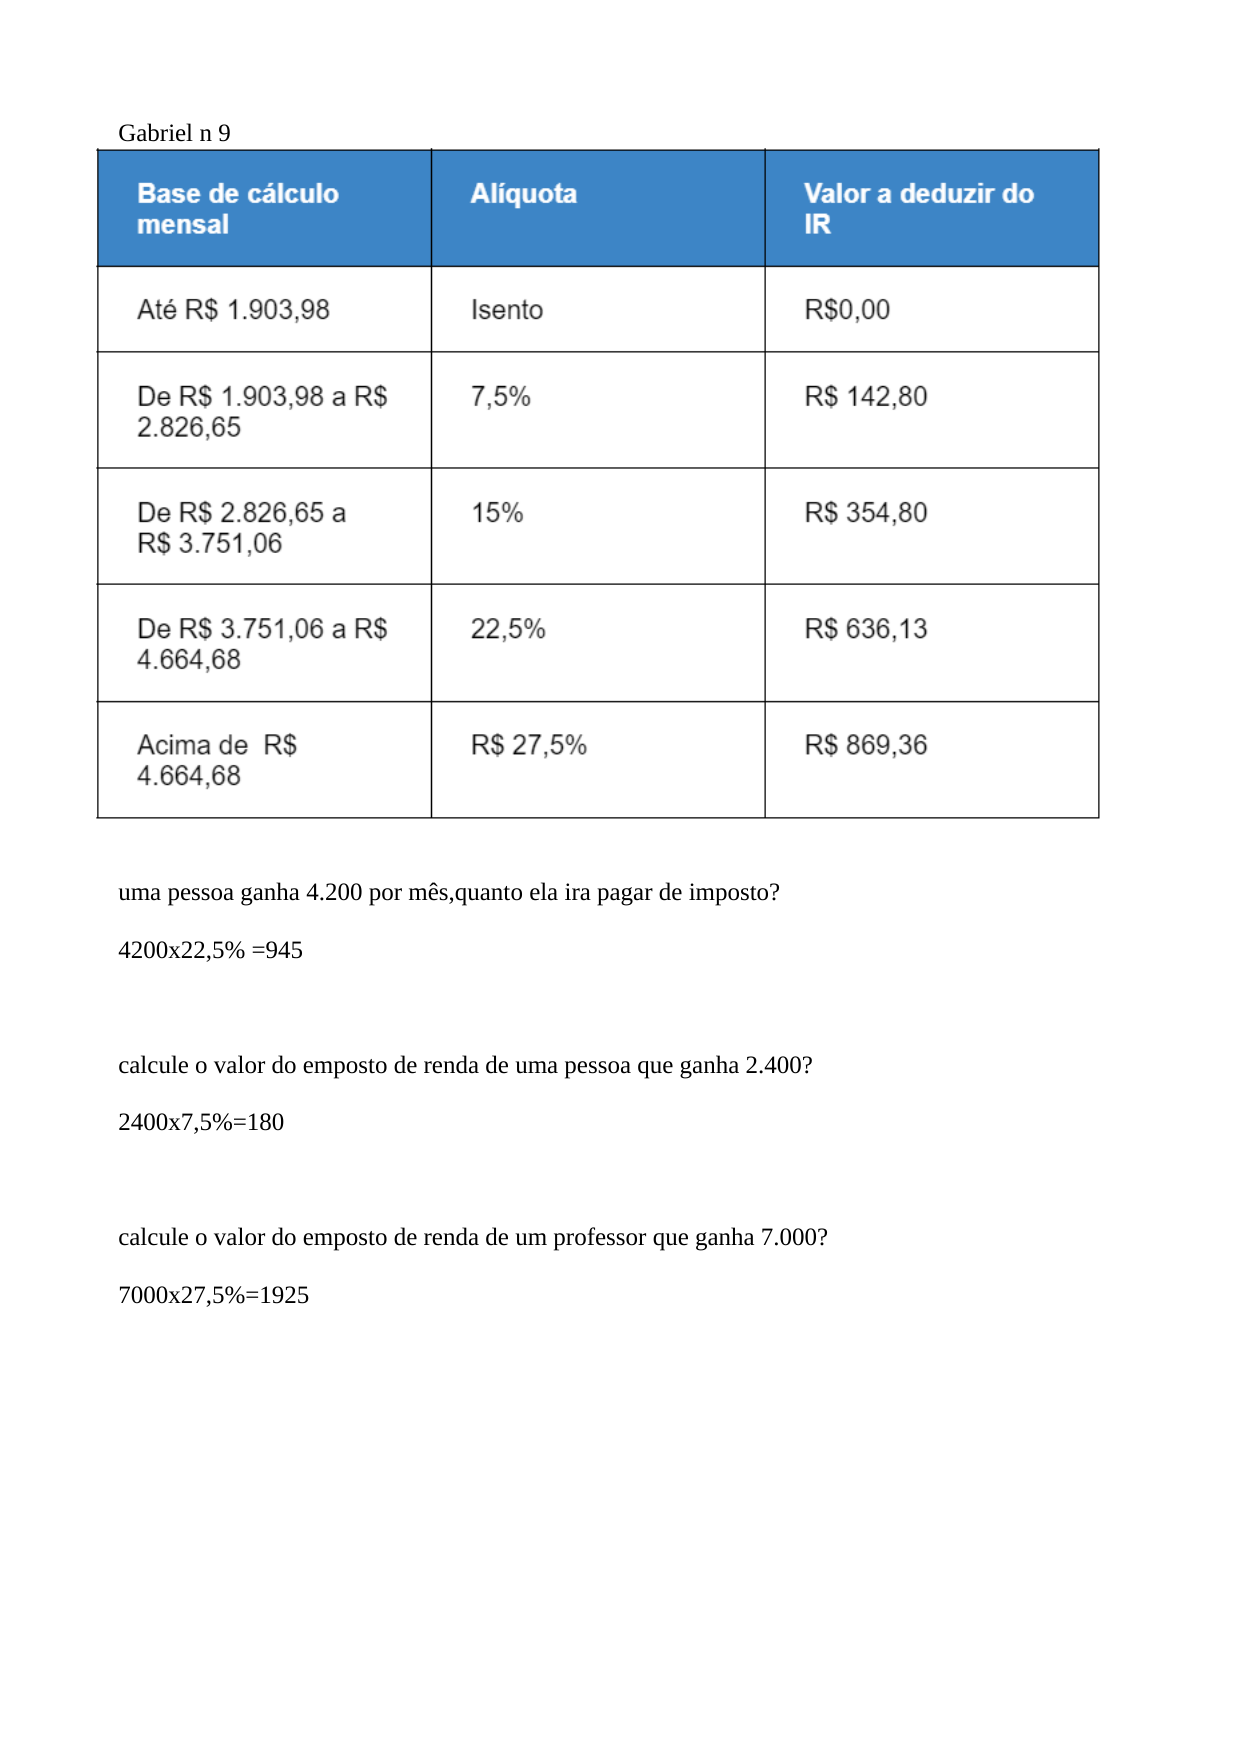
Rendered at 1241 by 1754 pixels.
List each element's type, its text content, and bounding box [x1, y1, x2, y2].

text uma pessoa ganha 4.200 por mês,quanto ela ira pagar de imposto? [118, 877, 1122, 906]
text calcule o valor do emposto de renda de um professor que ganha 7.000? [118, 1222, 1122, 1251]
text 2400x7,5%=180 [118, 1107, 1122, 1136]
picture [96, 147, 1101, 820]
text Gabriel n 9 [118, 118, 1122, 147]
text 7000x27,5%=1925 [118, 1280, 1122, 1308]
text 4200x22,5% =945 [118, 935, 1122, 963]
text calcule o valor do emposto de renda de uma pessoa que ganha 2.400? [118, 1050, 1122, 1078]
